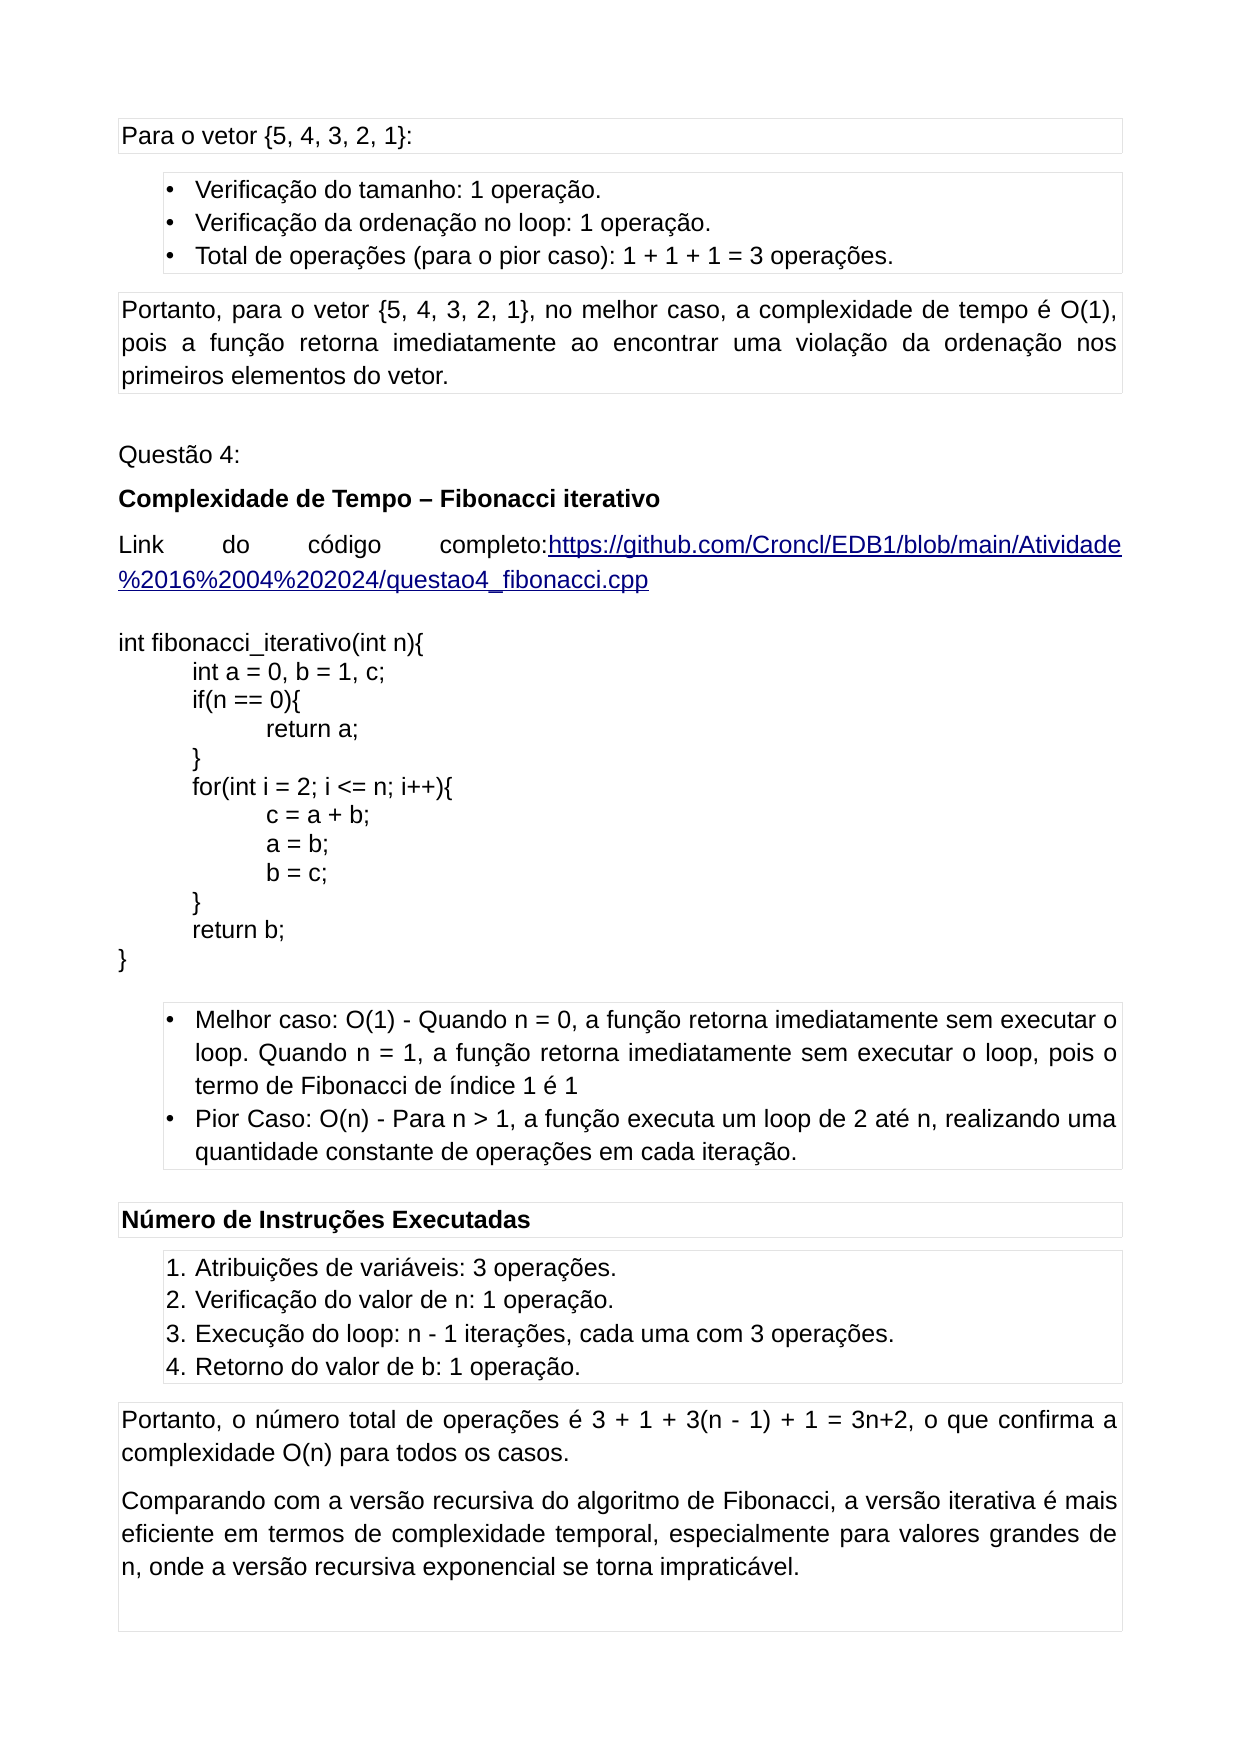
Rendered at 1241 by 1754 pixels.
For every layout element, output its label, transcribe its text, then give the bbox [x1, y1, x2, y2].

text for(int i = 2; i <= n; i++){ [118, 772, 1122, 800]
subtitle Complexidade de Tempo – Fibonacci iterativo [118, 483, 1122, 512]
list Verificação da ordenação no loop: 1 operação. [164, 205, 1122, 237]
list Retorno do valor de b: 1 operação. [164, 1348, 1122, 1383]
text Para o vetor {5, 4, 3, 2, 1}: [119, 119, 1122, 153]
text return a; [118, 714, 1122, 743]
text int fibonacci_iterativo(int n){ [118, 628, 1122, 657]
text int a = 0, b = 1, c; [118, 657, 1122, 685]
list Execução do loop: n - 1 iterações, cada uma com 3 operações. [164, 1316, 1122, 1347]
text } [118, 887, 1122, 915]
text Portanto, para o vetor {5, 4, 3, 2, 1}, no melhor caso, a complexidade de tempo é O(1), pois a função retorna imediatamente ao encontrar uma violação da ordenação nos primeiros elementos do vetor. [119, 293, 1122, 393]
text if(n == 0){ [118, 685, 1122, 714]
list Verificação do valor de n: 1 operação. [164, 1282, 1122, 1314]
text return b; [118, 915, 1122, 944]
list Melhor caso: O(1) - Quando n = 0, a função retorna imediatamente sem executar o loop. Quando n = 1, a função retorna imediatamente sem executar o loop, pois o termo de Fibonacci de índice 1 é 1 [164, 1003, 1122, 1099]
text a = b; [118, 829, 1122, 858]
subtitle Número de Instruções Executadas [119, 1203, 1122, 1237]
text Portanto, o número total de operações é 3 + 1 + 3(n - 1) + 1 = 3n+2, o que confirma a complexidade O(n) para todos os casos. [119, 1403, 1122, 1467]
list Atribuições de variáveis: 3 operações. [164, 1251, 1122, 1281]
list Total de operações (para o pior caso): 1 + 1 + 1 = 3 operações. [164, 238, 1122, 273]
text c = a + b; [118, 800, 1122, 829]
list Verificação do tamanho: 1 operação. [164, 173, 1122, 204]
text Comparando com a versão recursiva do algoritmo de Fibonacci, a versão iterativa é mais eficiente em termos de complexidade temporal, especialmente para valores grandes de n, onde a versão recursiva exponencial se torna impraticável. [119, 1483, 1122, 1581]
list Pior Caso: O(n) - Para n > 1, a função executa um loop de 2 até n, realizando uma quantidade constante de operações em cada iteração. [164, 1101, 1122, 1169]
text } [118, 743, 1122, 772]
text Link do código completo:https://github.com/Croncl/EDB1/blob/main/Atividade%2016%2004%202024/questao4_fibonacci.cpp [118, 525, 1122, 593]
text b = c; [118, 858, 1122, 887]
text Questão 4: [118, 440, 1122, 469]
text } [118, 944, 1122, 973]
